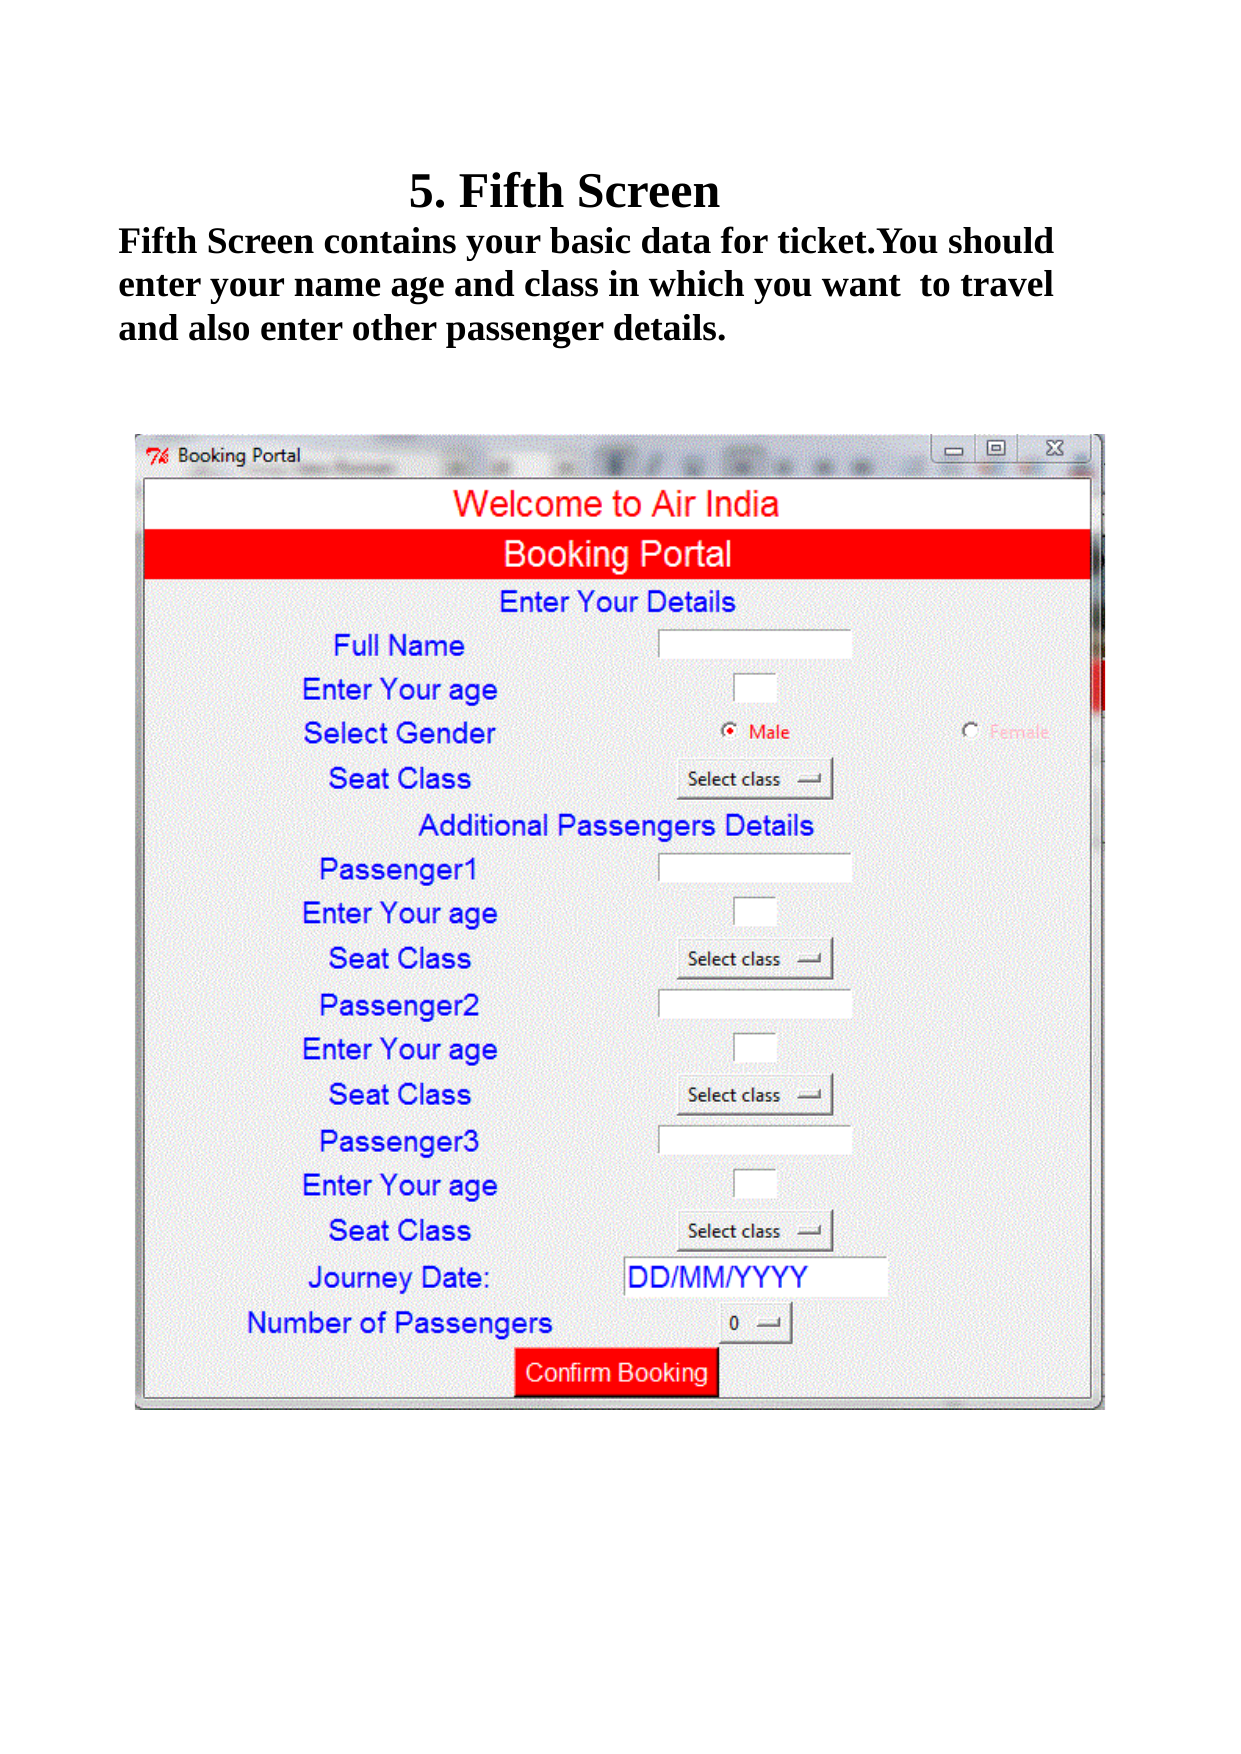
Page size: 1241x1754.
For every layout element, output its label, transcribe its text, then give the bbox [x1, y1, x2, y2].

text 5. Fifth Screen [118, 161, 1122, 219]
text Fifth Screen contains your basic data for ticket.You should enter your name age and class in which you want to travel and also enter other passenger details. [118, 219, 1122, 348]
picture [134, 434, 1106, 1410]
